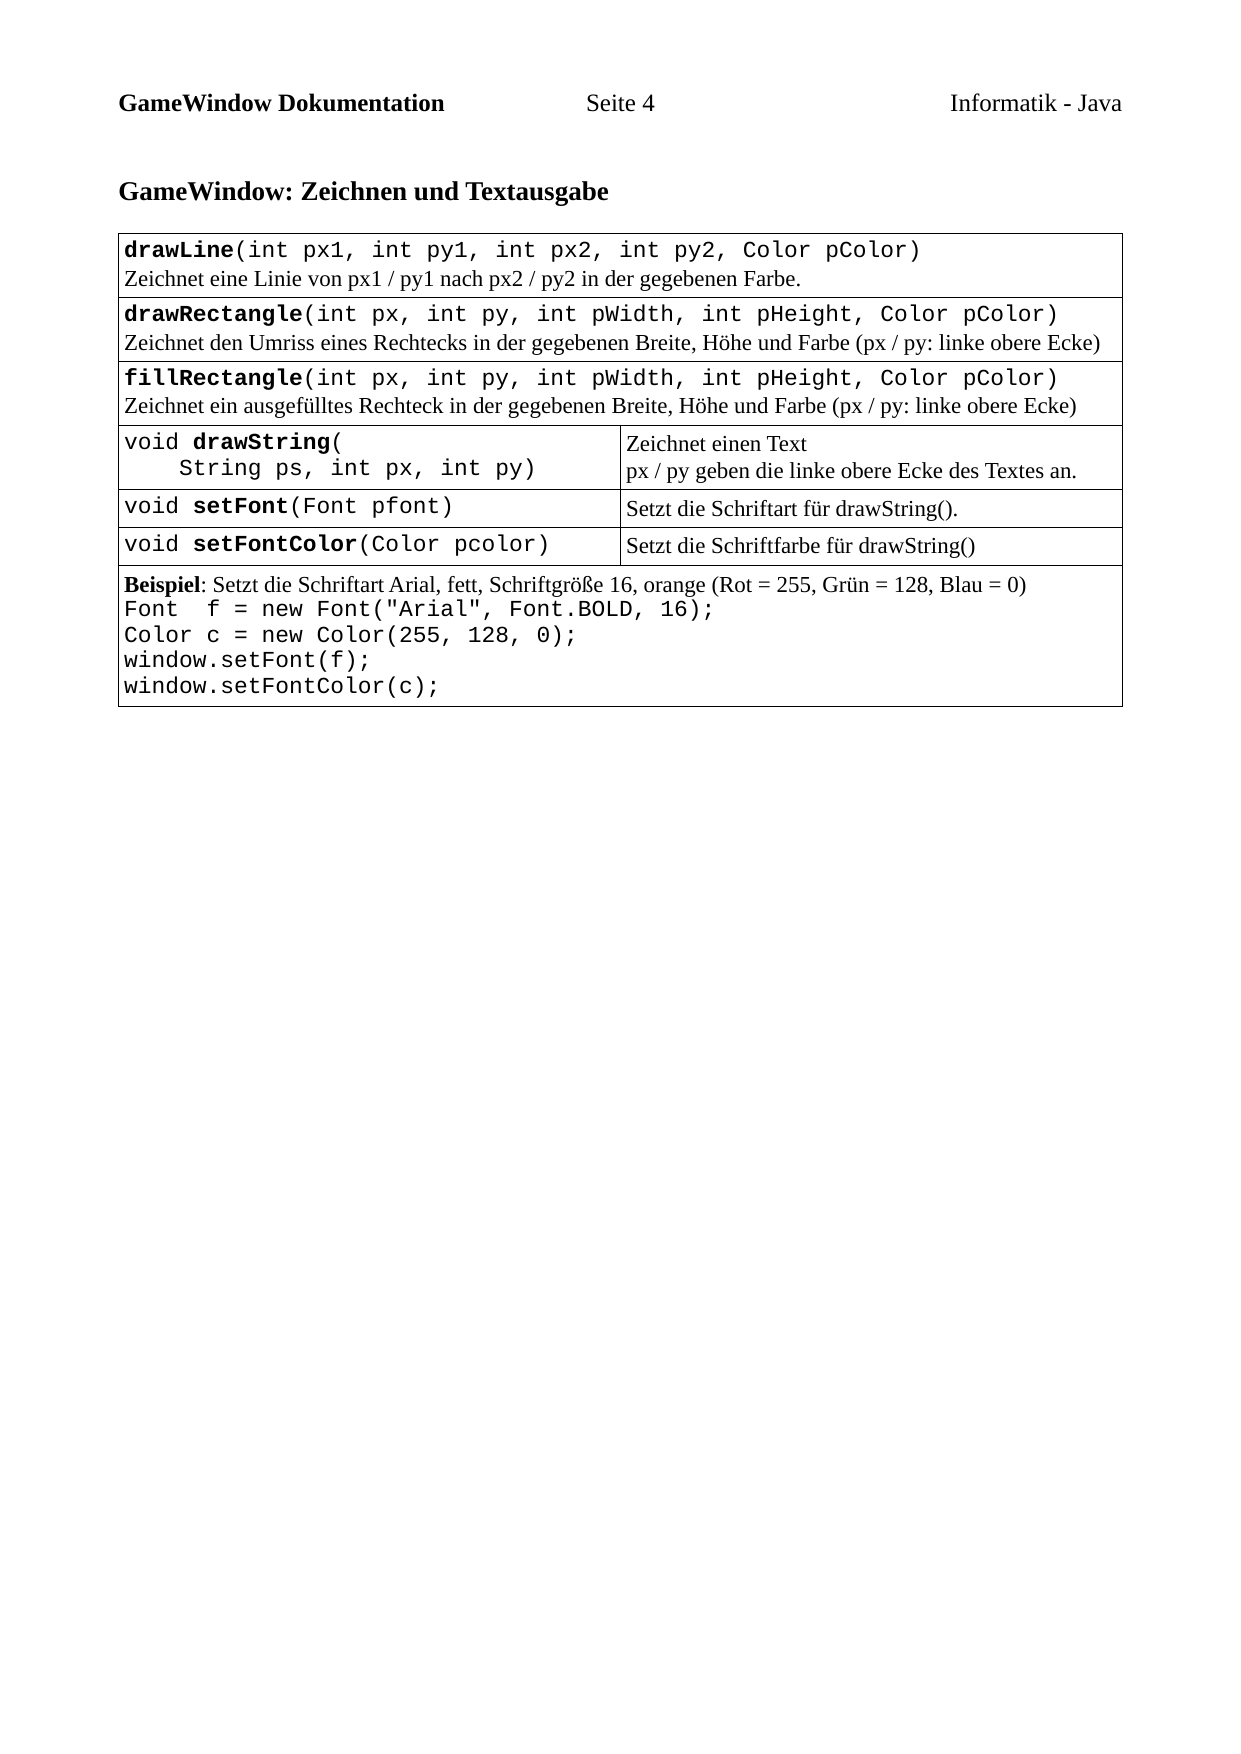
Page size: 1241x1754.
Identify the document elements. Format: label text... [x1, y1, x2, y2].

table_header Beispiel: Setzt die Schriftart Arial, fett, Schriftgröße 16, orange (Rot = 255, Grün = 128, Blau = 0) Font f = new Font("Arial", Font.BOLD, 16); Color c = new Color(255, 128, 0); window.setFont(f); window.setFontColor(c); [119, 566, 1122, 706]
text GameWindow: Zeichnen und Textausgabe [118, 176, 1122, 207]
table_cell Zeichnet einen Text px / py geben die linke obere Ecke des Textes an. [621, 426, 1122, 489]
table_cell void setFontColor(Color pcolor) [119, 528, 620, 565]
table_cell void drawString( String ps, int px, int py) [119, 426, 620, 489]
table_cell fillRectangle(int px, int py, int pWidth, int pHeight, Color pColor) Zeichnet ein ausgefülltes Rechteck in der gegebenen Breite, Höhe und Farbe (px / py: linke obere Ecke) [119, 362, 1122, 424]
table_header drawLine(int px1, int py1, int px2, int py2, Color pColor) Zeichnet eine Linie von px1 / py1 nach px2 / py2 in der gegebenen Farbe. [119, 234, 1122, 297]
table_cell Setzt die Schriftart für drawString(). [621, 490, 1122, 527]
table_cell drawRectangle(int px, int py, int pWidth, int pHeight, Color pColor) Zeichnet den Umriss eines Rechtecks in der gegebenen Breite, Höhe und Farbe (px / py: linke obere Ecke) [119, 298, 1122, 361]
table_cell void setFont(Font pfont) [119, 490, 620, 527]
table_cell Setzt die Schriftfarbe für drawString() [621, 528, 1122, 565]
